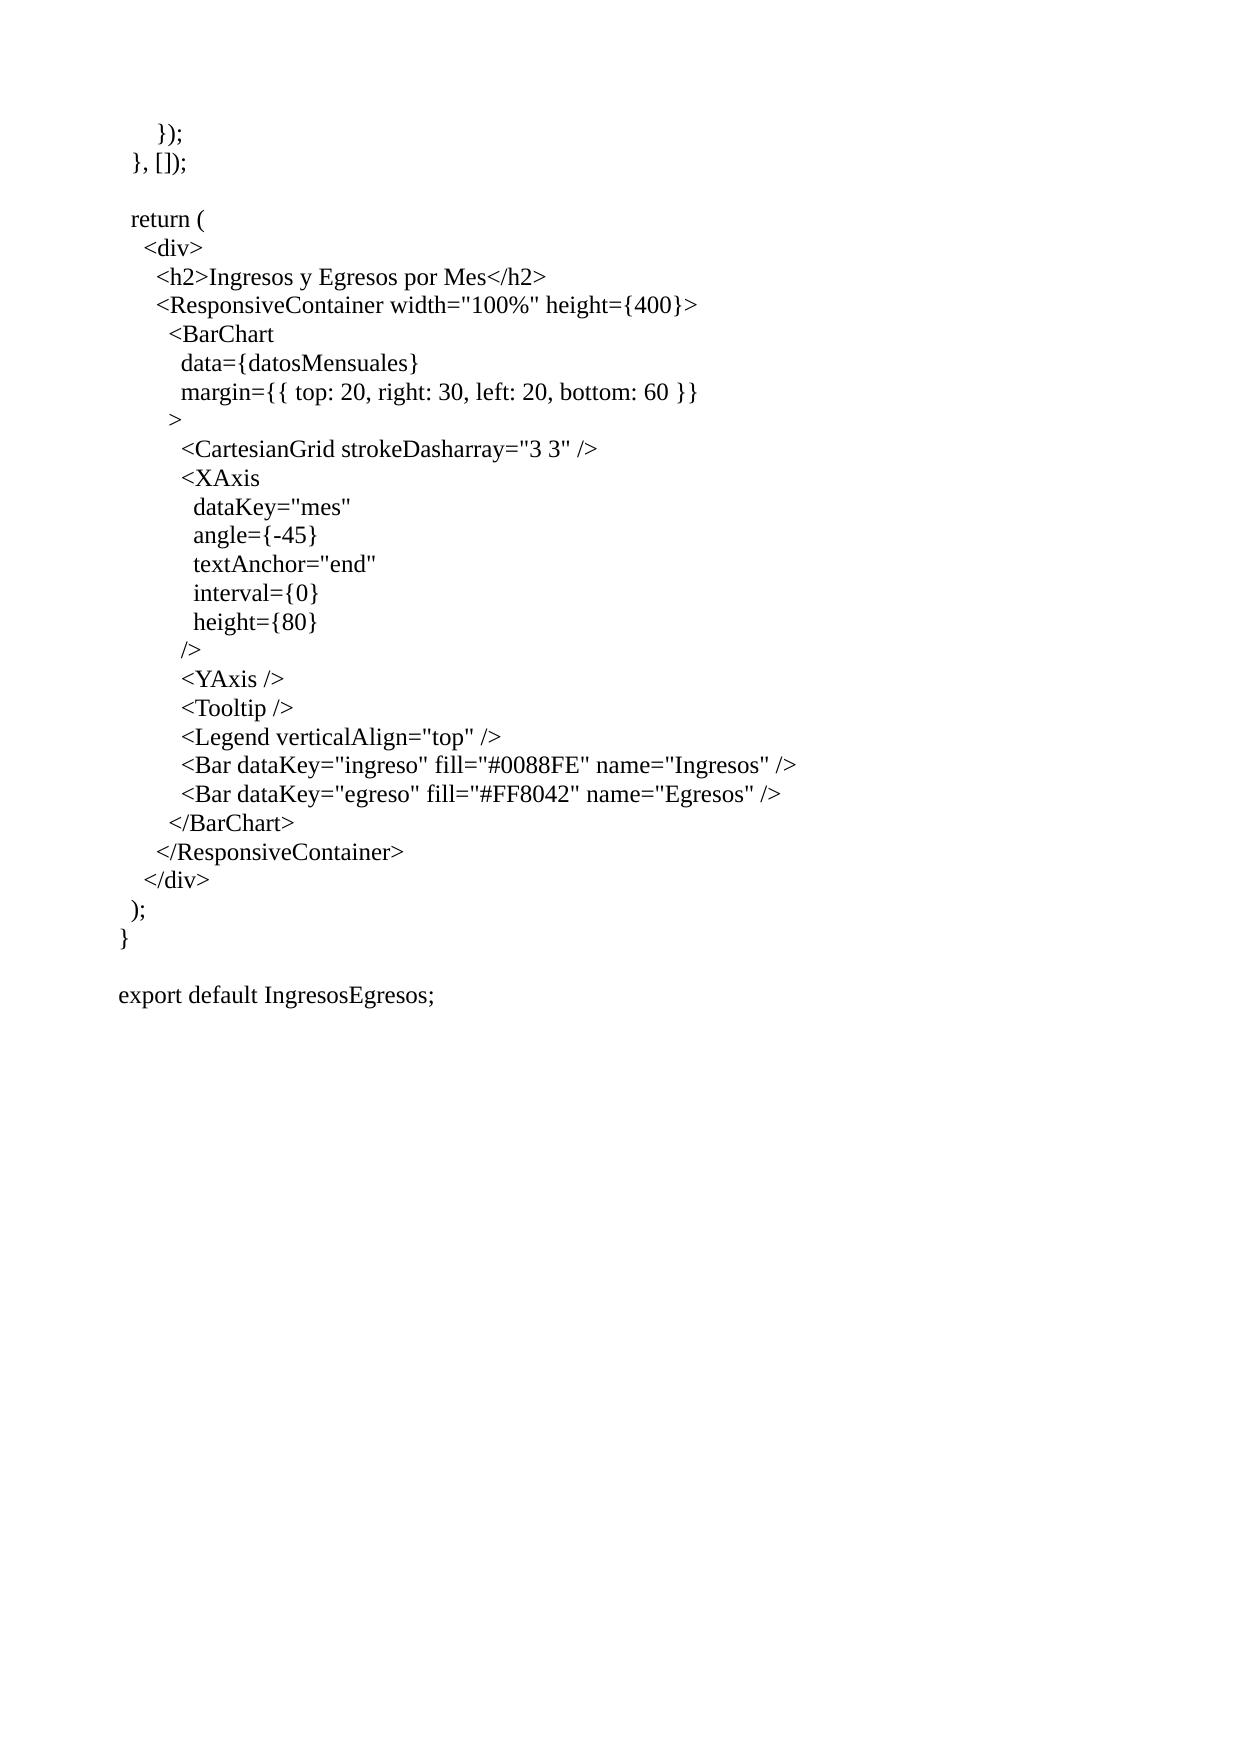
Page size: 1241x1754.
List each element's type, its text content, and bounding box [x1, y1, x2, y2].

text } [118, 923, 1122, 952]
text </ResponsiveContainer> [118, 837, 1122, 866]
text ); [118, 894, 1122, 923]
text /> [118, 636, 1122, 664]
text <CartesianGrid strokeDasharray="3 3" /> [118, 434, 1122, 463]
text height={80} [118, 607, 1122, 636]
text textAnchor="end" [118, 549, 1122, 578]
text <XAxis [118, 463, 1122, 492]
text dataKey="mes" [118, 492, 1122, 521]
text }); [118, 118, 1122, 147]
text data={datosMensuales} [118, 348, 1122, 377]
text return ( [118, 204, 1122, 233]
text </BarChart> [118, 808, 1122, 837]
text </div> [118, 866, 1122, 894]
text }, []); [118, 147, 1122, 176]
text export default IngresosEgresos; [118, 981, 1122, 1009]
text <h2>Ingresos y Egresos por Mes</h2> [118, 262, 1122, 291]
text <div> [118, 233, 1122, 262]
text <Legend verticalAlign="top" /> [118, 722, 1122, 751]
text <BarChart [118, 319, 1122, 348]
text <Bar dataKey="ingreso" fill="#0088FE" name="Ingresos" /> [118, 751, 1122, 779]
text <YAxis /> [118, 664, 1122, 693]
text interval={0} [118, 578, 1122, 607]
text margin={{ top: 20, right: 30, left: 20, bottom: 60 }} [118, 377, 1122, 406]
text > [118, 406, 1122, 434]
text <ResponsiveContainer width="100%" height={400}> [118, 291, 1122, 319]
text <Bar dataKey="egreso" fill="#FF8042" name="Egresos" /> [118, 779, 1122, 808]
text angle={-45} [118, 521, 1122, 549]
text <Tooltip /> [118, 693, 1122, 722]
